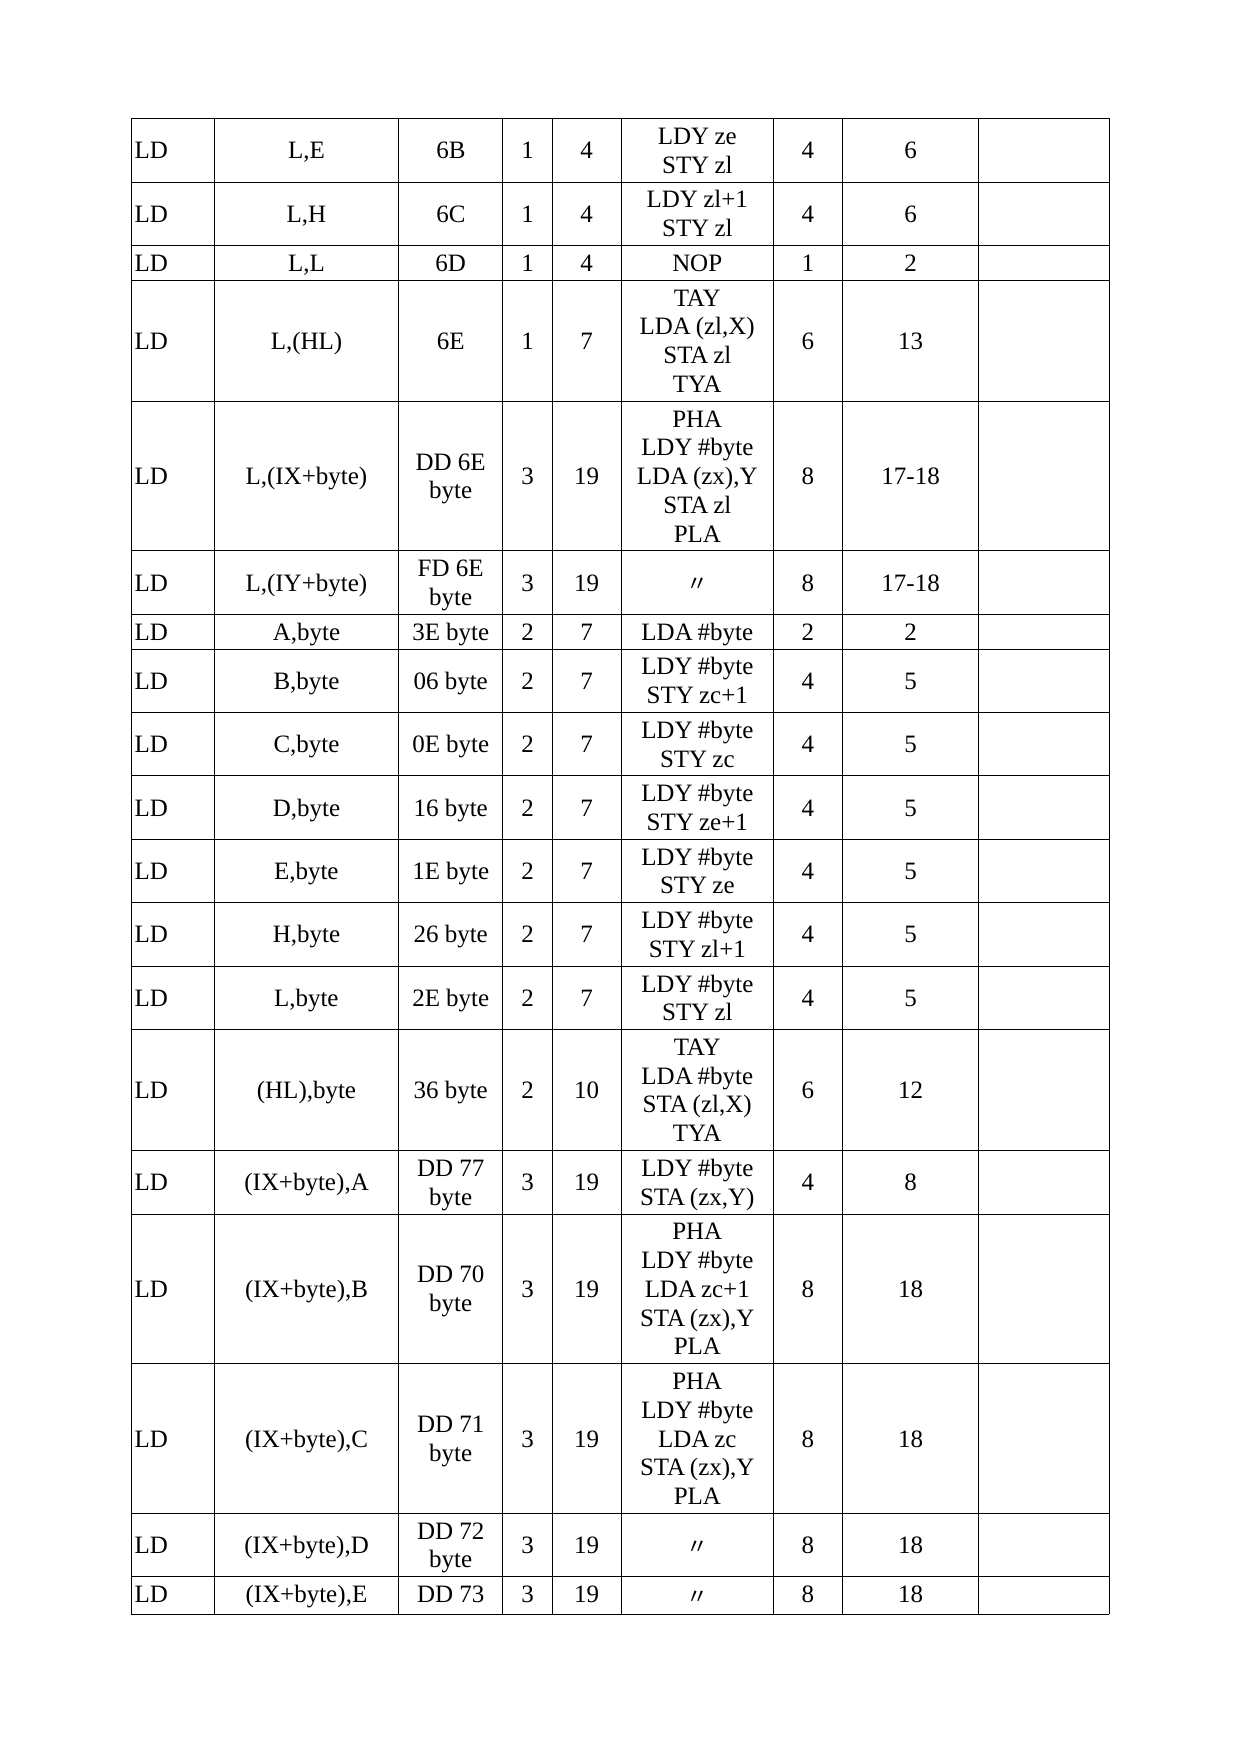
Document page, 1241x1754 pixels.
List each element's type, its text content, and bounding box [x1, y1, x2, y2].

table_cell 6 [774, 1030, 842, 1150]
table_cell 7 [553, 840, 621, 902]
table_cell 4 [774, 183, 842, 245]
table_cell [979, 551, 1109, 614]
table_cell A,byte [215, 615, 398, 648]
table_cell 10 [553, 1030, 621, 1150]
table_cell DD 71 byte [399, 1364, 502, 1513]
table_cell 5 [843, 967, 978, 1029]
table_cell 8 [774, 1577, 842, 1614]
table_cell L,H [215, 183, 398, 245]
table_cell [979, 402, 1109, 550]
table_cell 2 [503, 615, 552, 648]
table_cell 4 [774, 1151, 842, 1213]
table_cell LD [132, 1577, 214, 1614]
table_cell 4 [774, 903, 842, 966]
table_cell LD [132, 776, 214, 839]
table_cell 4 [774, 119, 842, 182]
table_cell 8 [774, 402, 842, 550]
table_cell [979, 776, 1109, 839]
table_cell LD [132, 713, 214, 775]
table_cell 4 [774, 776, 842, 839]
table_cell 8 [774, 1514, 842, 1576]
table_cell 18 [843, 1514, 978, 1576]
table_cell LD [132, 1215, 214, 1363]
table_cell LDY zl+1 STY zl [622, 183, 773, 245]
table_cell 〃 [622, 1514, 773, 1576]
table_cell 4 [774, 650, 842, 712]
table_cell LD [132, 615, 214, 648]
table_cell 1 [774, 246, 842, 280]
table_cell 19 [553, 1215, 621, 1363]
table_cell LD [132, 840, 214, 902]
table_cell LD [132, 1151, 214, 1213]
table_cell DD 73 [399, 1577, 502, 1614]
table_cell LDY #byte STY ze [622, 840, 773, 902]
table_cell LD [132, 183, 214, 245]
table_cell 5 [843, 650, 978, 712]
table_cell LDA #byte [622, 615, 773, 648]
table_cell 2 [503, 967, 552, 1029]
table_cell 3 [503, 402, 552, 550]
table_cell 06 byte [399, 650, 502, 712]
table_cell DD 70 byte [399, 1215, 502, 1363]
table_cell 4 [774, 713, 842, 775]
table_cell [979, 650, 1109, 712]
table_cell LD [132, 281, 214, 401]
table_cell L,byte [215, 967, 398, 1029]
table_cell 4 [774, 967, 842, 1029]
table_cell 8 [774, 1364, 842, 1513]
table_cell 1 [503, 119, 552, 182]
table_cell 7 [553, 281, 621, 401]
table_cell 0E byte [399, 713, 502, 775]
table_cell [979, 1215, 1109, 1363]
table_cell LD [132, 119, 214, 182]
table_cell 3 [503, 1215, 552, 1363]
table_cell [979, 119, 1109, 182]
table_cell [979, 281, 1109, 401]
table_cell 7 [553, 903, 621, 966]
table_cell 16 byte [399, 776, 502, 839]
table_cell LDY ze STY zl [622, 119, 773, 182]
table_cell LDY #byte STY ze+1 [622, 776, 773, 839]
table_cell DD 6E byte [399, 402, 502, 550]
table_cell 2 [503, 650, 552, 712]
table_cell [979, 1577, 1109, 1614]
table_cell 19 [553, 402, 621, 550]
table_cell 1 [503, 246, 552, 280]
table_cell 26 byte [399, 903, 502, 966]
table_cell 7 [553, 650, 621, 712]
table_cell LD [132, 1514, 214, 1576]
table_cell 19 [553, 1151, 621, 1213]
table_cell 17-18 [843, 551, 978, 614]
table_cell [979, 615, 1109, 648]
table_cell LD [132, 903, 214, 966]
table_cell TAY LDA #byte STA (zl,X) TYA [622, 1030, 773, 1150]
table_cell 6 [774, 281, 842, 401]
table_cell 18 [843, 1577, 978, 1614]
table_cell 7 [553, 967, 621, 1029]
table_cell FD 6E byte [399, 551, 502, 614]
table_cell [979, 1030, 1109, 1150]
table_cell 6B [399, 119, 502, 182]
table_cell 3 [503, 1577, 552, 1614]
table_cell [979, 246, 1109, 280]
table_cell 18 [843, 1215, 978, 1363]
table_cell 5 [843, 903, 978, 966]
table_cell (IX+byte),E [215, 1577, 398, 1614]
table_cell 6 [843, 119, 978, 182]
table_cell 1 [503, 183, 552, 245]
table_cell C,byte [215, 713, 398, 775]
table_cell PHA LDY #byte LDA zc STA (zx),Y PLA [622, 1364, 773, 1513]
table_cell LD [132, 650, 214, 712]
table_cell 2 [503, 1030, 552, 1150]
table_cell 6D [399, 246, 502, 280]
table_cell 7 [553, 713, 621, 775]
table_cell (IX+byte),D [215, 1514, 398, 1576]
table_cell 36 byte [399, 1030, 502, 1150]
table_cell (IX+byte),C [215, 1364, 398, 1513]
table_cell 13 [843, 281, 978, 401]
table_cell 3E byte [399, 615, 502, 648]
table_cell 4 [553, 119, 621, 182]
table_cell [979, 903, 1109, 966]
table_cell 5 [843, 776, 978, 839]
table_cell [979, 1364, 1109, 1513]
table_cell 1E byte [399, 840, 502, 902]
table_cell L,(HL) [215, 281, 398, 401]
table_cell 4 [553, 246, 621, 280]
table_cell 6C [399, 183, 502, 245]
table_cell 19 [553, 1514, 621, 1576]
table_cell LDY #byte STA (zx,Y) [622, 1151, 773, 1213]
table_cell 3 [503, 1514, 552, 1576]
table_cell [979, 713, 1109, 775]
table_cell 8 [774, 551, 842, 614]
table_cell 5 [843, 713, 978, 775]
table_cell 6E [399, 281, 502, 401]
table_cell L,(IY+byte) [215, 551, 398, 614]
table_cell TAY LDA (zl,X) STA zl TYA [622, 281, 773, 401]
table_cell L,E [215, 119, 398, 182]
table_cell 17-18 [843, 402, 978, 550]
table_cell LD [132, 1364, 214, 1513]
table_cell NOP [622, 246, 773, 280]
table_cell 7 [553, 615, 621, 648]
table_cell 2 [503, 903, 552, 966]
table_cell 2 [843, 615, 978, 648]
table_cell 3 [503, 1364, 552, 1513]
table_cell 〃 [622, 1577, 773, 1614]
table_cell LDY #byte STY zl+1 [622, 903, 773, 966]
table_cell 4 [774, 840, 842, 902]
table_cell B,byte [215, 650, 398, 712]
table_cell 7 [553, 776, 621, 839]
table_cell 12 [843, 1030, 978, 1150]
table_cell (IX+byte),A [215, 1151, 398, 1213]
table_cell (IX+byte),B [215, 1215, 398, 1363]
table_cell 2 [843, 246, 978, 280]
table_cell LD [132, 402, 214, 550]
table_cell LDY #byte STY zc+1 [622, 650, 773, 712]
table_cell 5 [843, 840, 978, 902]
table_cell 2 [774, 615, 842, 648]
table_cell LD [132, 551, 214, 614]
table_cell DD 77 byte [399, 1151, 502, 1213]
table_cell LDY #byte STY zl [622, 967, 773, 1029]
table_cell 3 [503, 1151, 552, 1213]
table_cell [979, 183, 1109, 245]
table_cell L,L [215, 246, 398, 280]
table_cell LDY #byte STY zc [622, 713, 773, 775]
table_cell D,byte [215, 776, 398, 839]
table_cell [979, 967, 1109, 1029]
table_cell 19 [553, 1364, 621, 1513]
table_cell LD [132, 1030, 214, 1150]
table_cell L,(IX+byte) [215, 402, 398, 550]
table_cell PHA LDY #byte LDA (zx),Y STA zl PLA [622, 402, 773, 550]
table_cell 18 [843, 1364, 978, 1513]
table_cell 8 [774, 1215, 842, 1363]
table_cell PHA LDY #byte LDA zc+1 STA (zx),Y PLA [622, 1215, 773, 1363]
table_cell 6 [843, 183, 978, 245]
table_cell 2E byte [399, 967, 502, 1029]
table_cell 19 [553, 551, 621, 614]
table_cell LD [132, 967, 214, 1029]
table_cell 2 [503, 713, 552, 775]
table_cell H,byte [215, 903, 398, 966]
table_cell 3 [503, 551, 552, 614]
table_cell DD 72 byte [399, 1514, 502, 1576]
table_cell [979, 1151, 1109, 1213]
table_cell [979, 1514, 1109, 1576]
table_cell 2 [503, 840, 552, 902]
table_cell 2 [503, 776, 552, 839]
table_cell [979, 840, 1109, 902]
table_cell LD [132, 246, 214, 280]
table_cell 〃 [622, 551, 773, 614]
table_cell E,byte [215, 840, 398, 902]
table_cell 4 [553, 183, 621, 245]
table_cell 8 [843, 1151, 978, 1213]
table_cell (HL),byte [215, 1030, 398, 1150]
table_cell 19 [553, 1577, 621, 1614]
table_cell 1 [503, 281, 552, 401]
